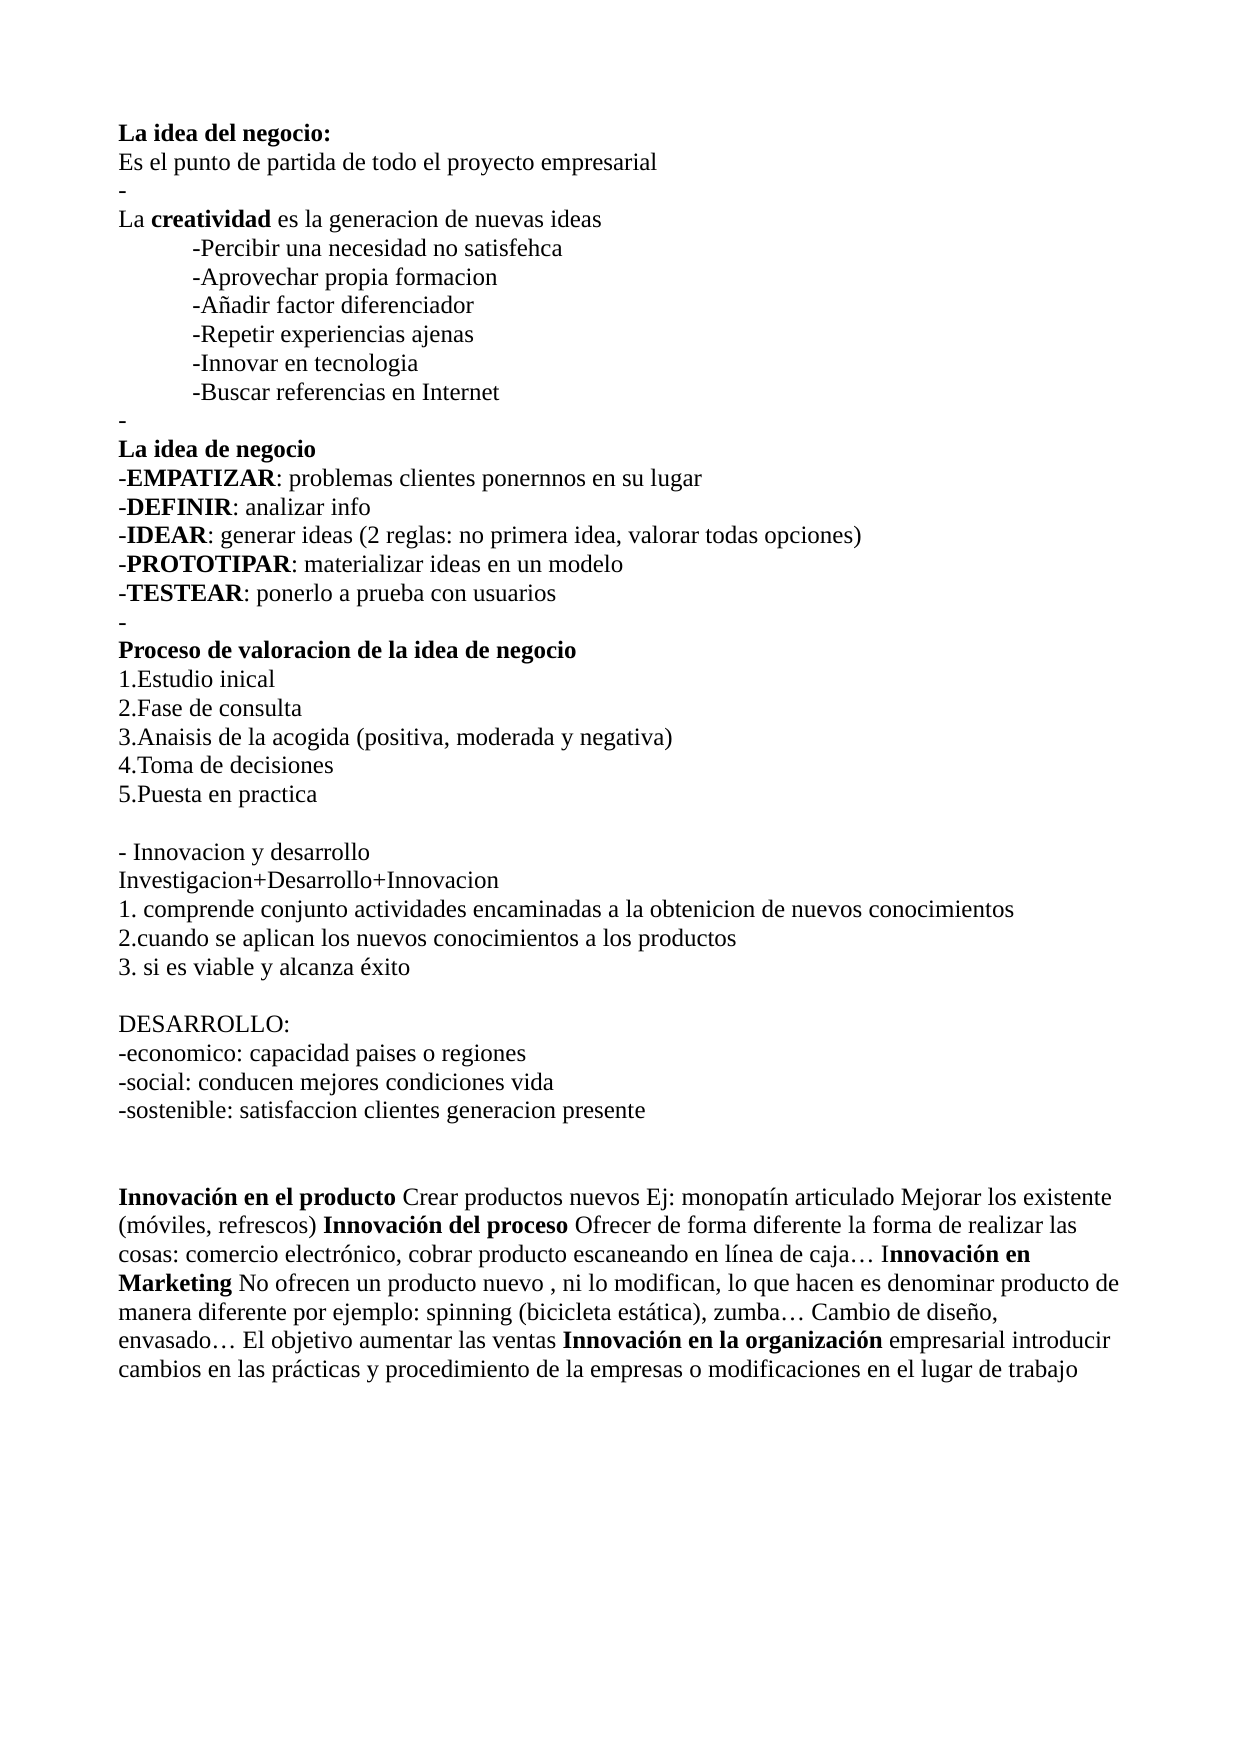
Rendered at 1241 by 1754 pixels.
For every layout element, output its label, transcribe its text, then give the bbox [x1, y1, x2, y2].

text - [118, 607, 1122, 636]
text -TESTEAR: ponerlo a prueba con usuarios [118, 578, 1122, 607]
text -Repetir experiencias ajenas [118, 319, 1122, 348]
text Innovación en el producto Crear productos nuevos Ej: monopatín articulado Mejorar los existente (móviles, refrescos) Innovación del proceso Ofrecer de forma diferente la forma de realizar las cosas: comercio electrónico, cobrar producto escaneando en línea de caja… Innovación en Marketing No ofrecen un producto nuevo , ni lo modifican, lo que hacen es denominar producto de manera diferente por ejemplo: spinning (bicicleta estática), zumba… Cambio de diseño, envasado… El objetivo aumentar las ventas Innovación en la organización empresarial introducir cambios en las prácticas y procedimiento de la empresas o modificaciones en el lugar de trabajo [118, 1182, 1122, 1383]
text 5.Puesta en practica [118, 779, 1122, 808]
text -social: conducen mejores condiciones vida [118, 1067, 1122, 1096]
text La idea de negocio [118, 434, 1122, 463]
text Proceso de valoracion de la idea de negocio [118, 636, 1122, 664]
text 2.Fase de consulta [118, 693, 1122, 722]
text 3.Anaisis de la acogida (positiva, moderada y negativa) [118, 722, 1122, 751]
text 4.Toma de decisiones [118, 751, 1122, 779]
text 2.cuando se aplican los nuevos conocimientos a los productos [118, 923, 1122, 952]
text -EMPATIZAR: problemas clientes ponernnos en su lugar [118, 463, 1122, 492]
text -Aprovechar propia formacion [118, 262, 1122, 291]
text -Buscar referencias en Internet [118, 377, 1122, 406]
text Investigacion+Desarrollo+Innovacion [118, 866, 1122, 894]
text -Añadir factor diferenciador [118, 291, 1122, 319]
text Es el punto de partida de todo el proyecto empresarial [118, 147, 1122, 176]
text DESARROLLO: [118, 1009, 1122, 1038]
text -DEFINIR: analizar info [118, 492, 1122, 521]
text -PROTOTIPAR: materializar ideas en un modelo [118, 549, 1122, 578]
text - [118, 406, 1122, 434]
text - Innovacion y desarrollo [118, 837, 1122, 866]
text -economico: capacidad paises o regiones [118, 1038, 1122, 1067]
text 1. comprende conjunto actividades encaminadas a la obtenicion de nuevos conocimientos [118, 894, 1122, 923]
text - [118, 176, 1122, 204]
text La idea del negocio: [118, 118, 1122, 147]
text -Innovar en tecnologia [118, 348, 1122, 377]
text -Percibir una necesidad no satisfehca [118, 233, 1122, 262]
text -sostenible: satisfaccion clientes generacion presente [118, 1096, 1122, 1124]
text La creatividad es la generacion de nuevas ideas [118, 204, 1122, 233]
text -IDEAR: generar ideas (2 reglas: no primera idea, valorar todas opciones) [118, 521, 1122, 549]
text 3. si es viable y alcanza éxito [118, 952, 1122, 981]
text 1.Estudio inical [118, 664, 1122, 693]
